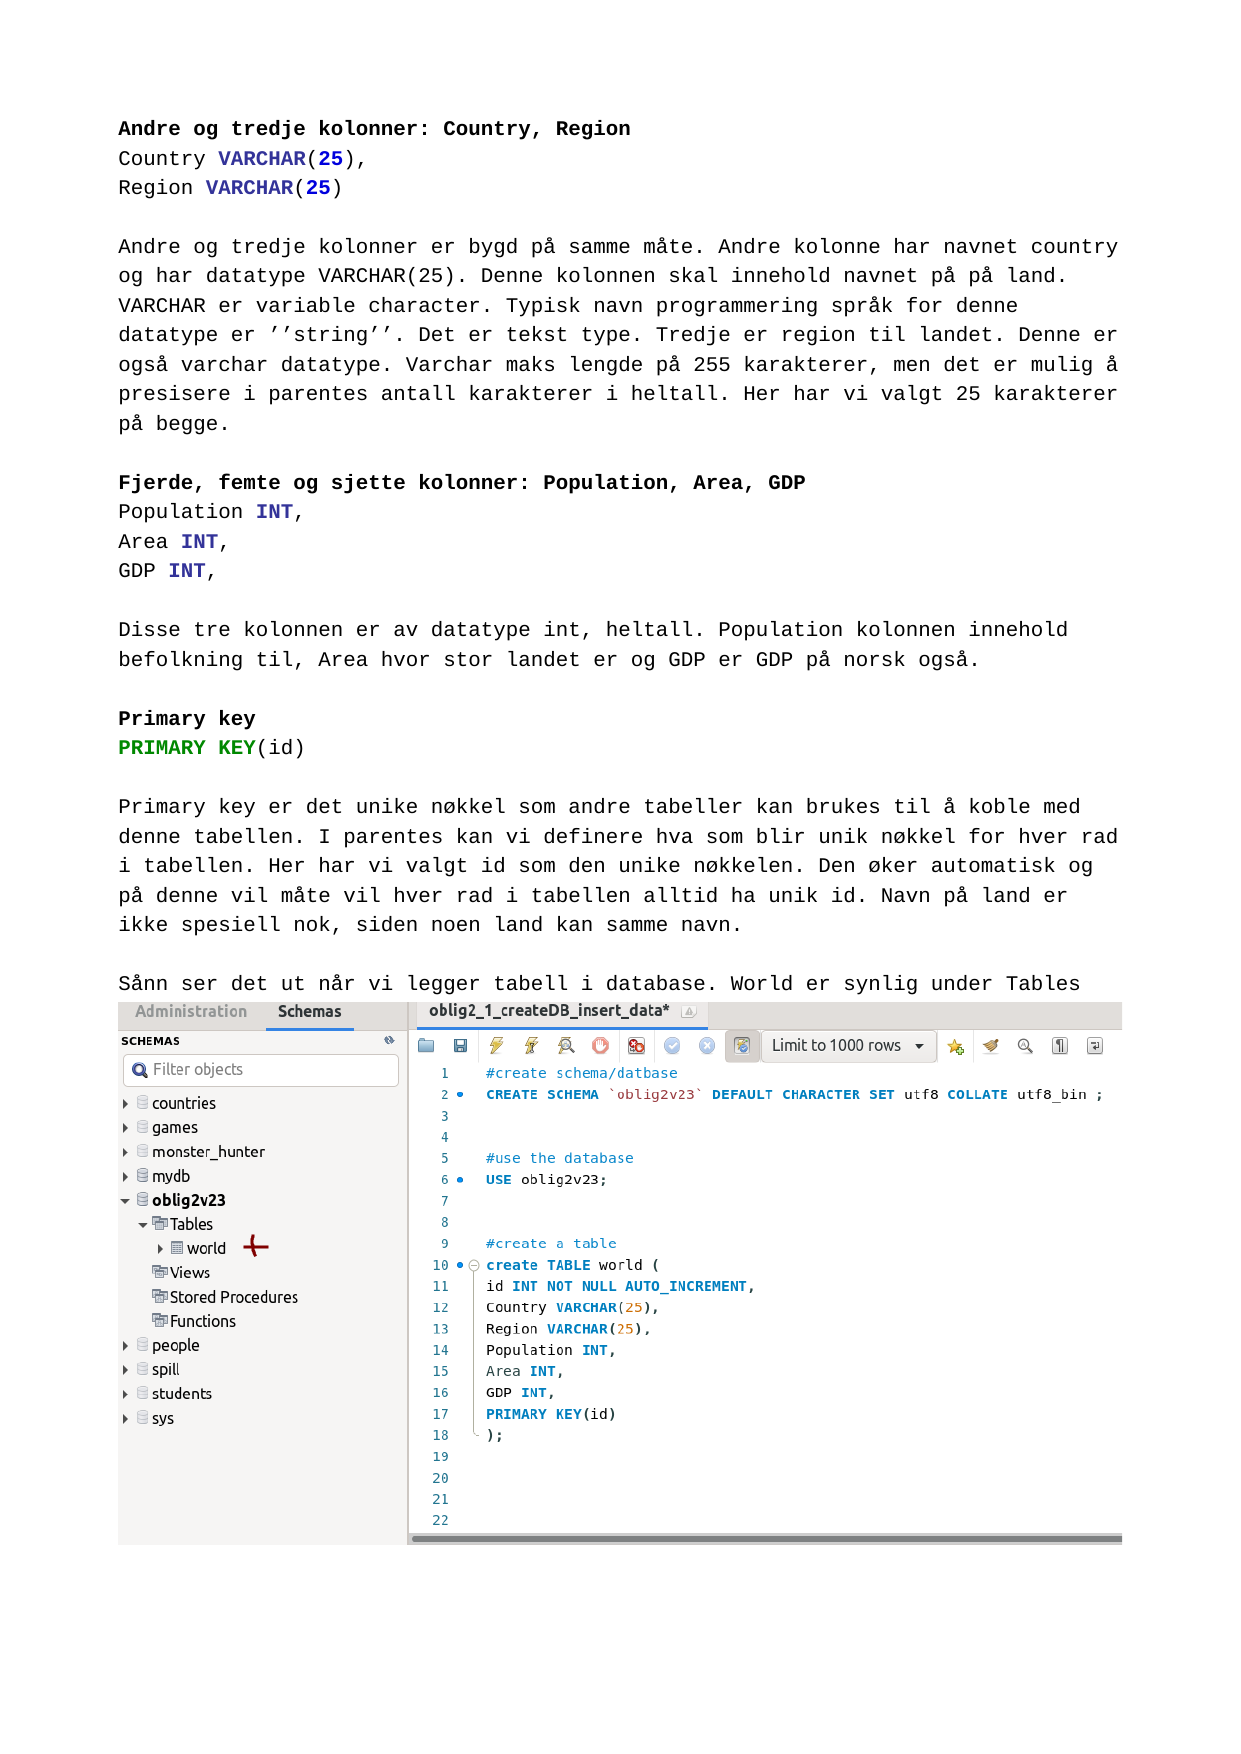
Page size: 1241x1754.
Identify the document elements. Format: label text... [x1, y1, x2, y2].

text Fjerde, femte og sjette kolonner: Population, Area, GDP [118, 472, 1122, 496]
text Sånn ser det ut når vi legger tabell i database. World er synlig under Tables [118, 973, 1122, 997]
text Andre og tredje kolonner: Country, Region [118, 118, 1122, 142]
text Primary key [118, 708, 1122, 731]
text Population INT, [118, 501, 1122, 525]
text PRIMARY KEY(id) [118, 737, 1122, 761]
text Primary key er det unike nøkkel som andre tabeller kan brukes til å koble med denne tabellen. I parentes kan vi definere hva som blir unik nøkkel for hver rad i tabellen. Her har vi valgt id som den unike nøkkelen. Den øker automatisk og på denne vil måte vil hver rad i tabellen alltid ha unik id. Navn på land er ikke spesiell nok, siden noen land kan samme navn. [118, 796, 1122, 938]
text Country VARCHAR(25), [118, 148, 1122, 171]
text Region VARCHAR(25) [118, 177, 1122, 201]
text GDP INT, [118, 560, 1122, 584]
text Disse tre kolonnen er av datatype int, heltall. Population kolonnen innehold befolkning til, Area hvor stor landet er og GDP er GDP på norsk også. [118, 619, 1122, 672]
picture [118, 1002, 1123, 1545]
text Area INT, [118, 531, 1122, 554]
text Andre og tredje kolonner er bygd på samme måte. Andre kolonne har navnet country og har datatype VARCHAR(25). Denne kolonnen skal innehold navnet på på land. VARCHAR er variable character. Typisk navn programmering språk for denne datatype er ’’string’’. Det er tekst type. Tredje er region til landet. Denne er også varchar datatype. Varchar maks lengde på 255 karakterer, men det er mulig å presisere i parentes antall karakterer i heltall. Her har vi valgt 25 karakterer på begge. [118, 236, 1122, 437]
